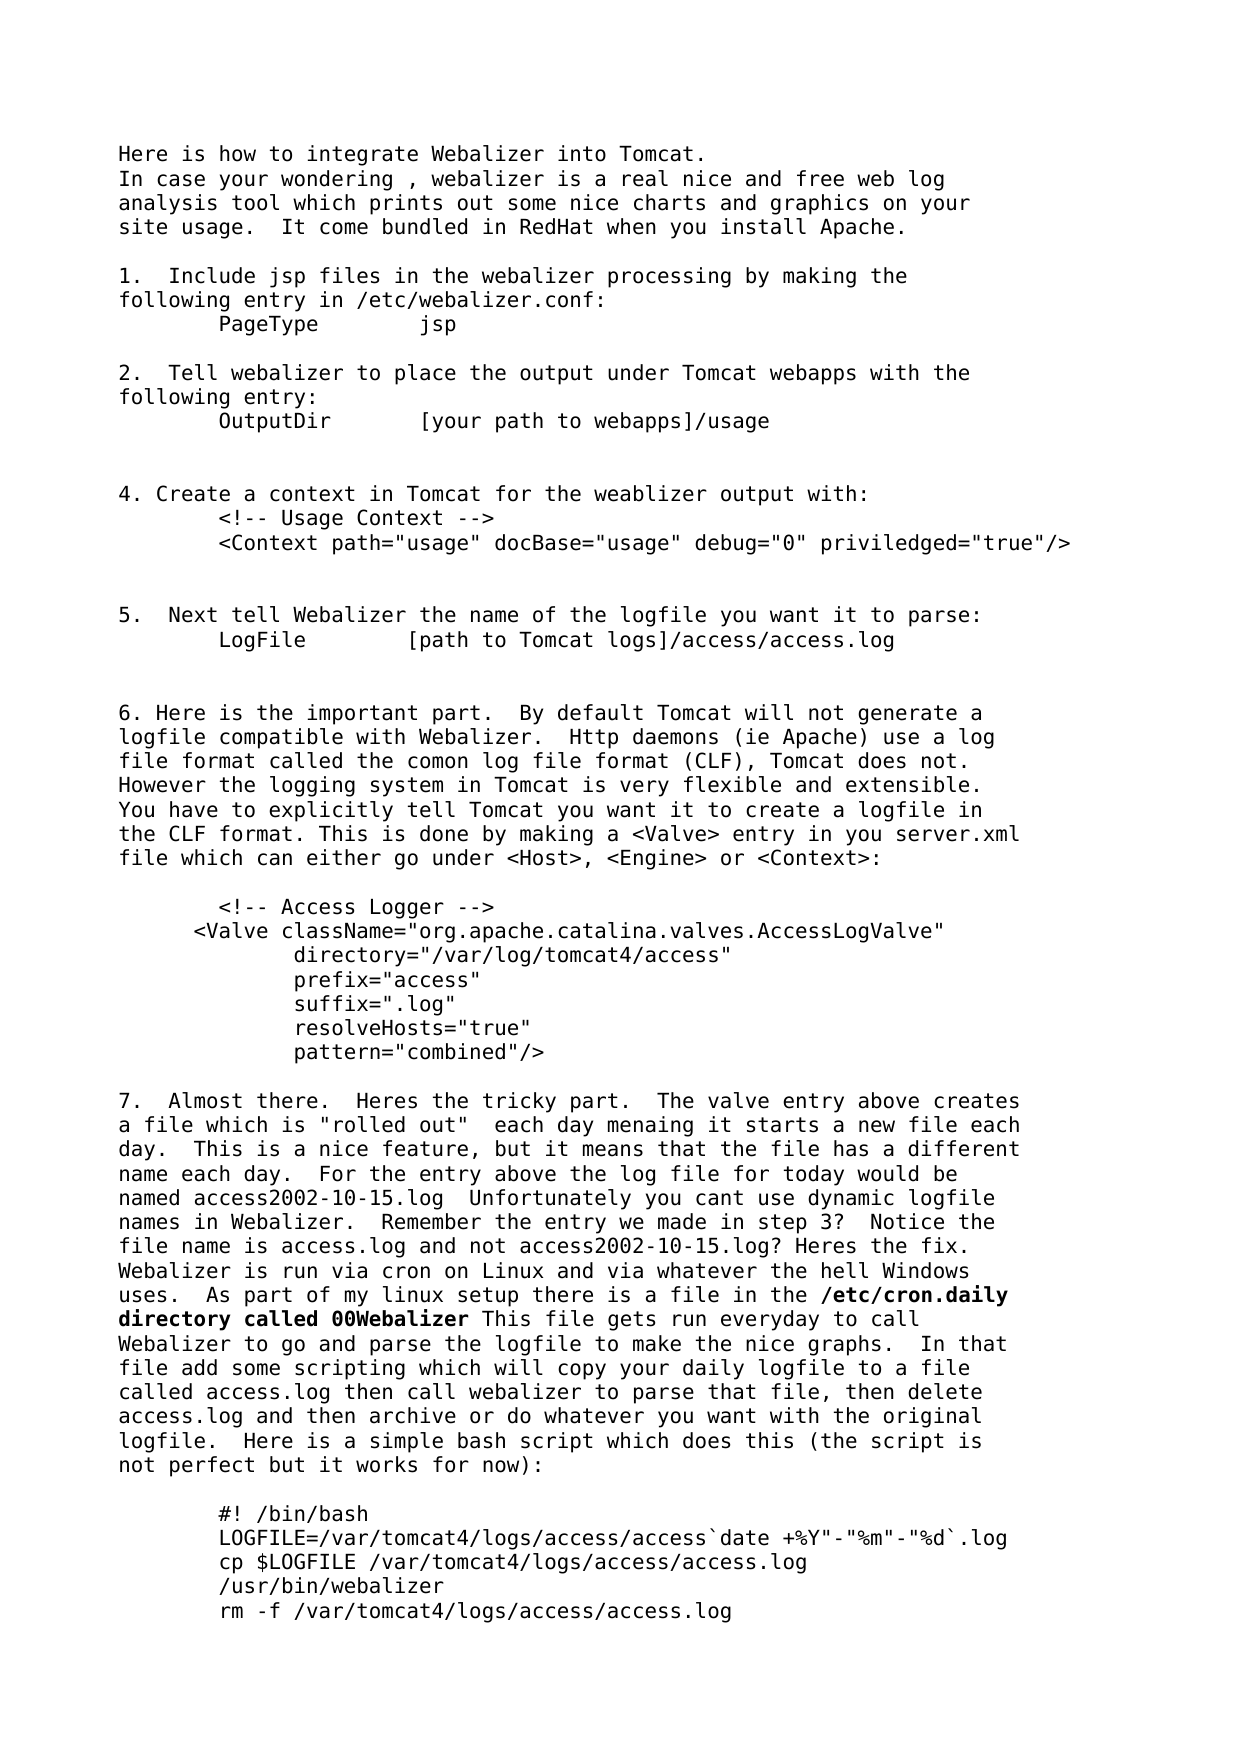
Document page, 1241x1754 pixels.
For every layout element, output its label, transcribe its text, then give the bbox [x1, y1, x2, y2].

text <Context path="usage" docBase="usage" debug="0" priviledged="true"/> [118, 531, 1122, 555]
text 7. Almost there. Heres the tricky part. The valve entry above creates [118, 1089, 1122, 1113]
text 4. Create a context in Tomcat for the weablizer output with: [118, 482, 1122, 506]
text pattern="combined"/> [118, 1040, 1122, 1065]
text uses. As part of my linux setup there is a file in the /etc/cron.daily [118, 1283, 1122, 1307]
text a file which is "rolled out" each day menaing it starts a new file each [118, 1113, 1122, 1137]
text file name is access.log and not access2002-10-15.log? Heres the fix. [118, 1234, 1122, 1259]
text following entry: [118, 385, 1122, 409]
text name each day. For the entry above the log file for today would be [118, 1162, 1122, 1186]
text prefix="access" [118, 968, 1122, 992]
text day. This is a nice feature, but it means that the file has a different [118, 1137, 1122, 1162]
text <!-- Usage Context --> [118, 506, 1122, 531]
text called access.log then call webalizer to parse that file, then delete [118, 1380, 1122, 1404]
text #! /bin/bash [118, 1502, 1122, 1526]
text <Valve className="org.apache.catalina.valves.AccessLogValve" [118, 919, 1122, 943]
text However the logging system in Tomcat is very flexible and extensible. [118, 773, 1122, 798]
text LOGFILE=/var/tomcat4/logs/access/access`date +%Y"-"%m"-"%d`.log [118, 1526, 1122, 1550]
text access.log and then archive or do whatever you want with the original [118, 1404, 1122, 1429]
text directory called 00Webalizer This file gets run everyday to call [118, 1307, 1122, 1332]
text /usr/bin/webalizer [118, 1574, 1122, 1599]
text <!-- Access Logger --> [118, 895, 1122, 919]
text site usage. It come bundled in RedHat when you install Apache. [118, 215, 1122, 239]
text 6. Here is the important part. By default Tomcat will not generate a [118, 701, 1122, 725]
text PageType jsp [118, 312, 1122, 337]
text names in Webalizer. Remember the entry we made in step 3? Notice the [118, 1210, 1122, 1234]
text logfile. Here is a simple bash script which does this (the script is [118, 1429, 1122, 1453]
text file add some scripting which will copy your daily logfile to a file [118, 1356, 1122, 1380]
text Webalizer is run via cron on Linux and via whatever the hell Windows [118, 1259, 1122, 1283]
text In case your wondering , webalizer is a real nice and free web log [118, 167, 1122, 191]
text following entry in /etc/webalizer.conf: [118, 288, 1122, 312]
text 5. Next tell Webalizer the name of the logfile you want it to parse: [118, 603, 1122, 628]
text resolveHosts="true" [118, 1016, 1122, 1040]
text file format called the comon log file format (CLF), Tomcat does not. [118, 749, 1122, 773]
text analysis tool which prints out some nice charts and graphics on your [118, 191, 1122, 215]
text OutputDir [your path to webapps]/usage [118, 409, 1122, 434]
text 2. Tell webalizer to place the output under Tomcat webapps with the [118, 361, 1122, 385]
text file which can either go under <Host>, <Engine> or <Context>: [118, 846, 1122, 871]
text not perfect but it works for now): [118, 1453, 1122, 1477]
text named access2002-10-15.log Unfortunately you cant use dynamic logfile [118, 1186, 1122, 1210]
text Here is how to integrate Webalizer into Tomcat. [118, 142, 1122, 167]
text directory="/var/log/tomcat4/access" [118, 943, 1122, 968]
text LogFile [path to Tomcat logs]/access/access.log [118, 628, 1122, 652]
text suffix=".log" [118, 992, 1122, 1016]
text the CLF format. This is done by making a <Valve> entry in you server.xml [118, 822, 1122, 846]
text 1. Include jsp files in the webalizer processing by making the [118, 264, 1122, 288]
text logfile compatible with Webalizer. Http daemons (ie Apache) use a log [118, 725, 1122, 749]
text You have to explicitly tell Tomcat you want it to create a logfile in [118, 798, 1122, 822]
text rm -f /var/tomcat4/logs/access/access.log [118, 1599, 1122, 1623]
text Webalizer to go and parse the logfile to make the nice graphs. In that [118, 1332, 1122, 1356]
text cp $LOGFILE /var/tomcat4/logs/access/access.log [118, 1550, 1122, 1574]
